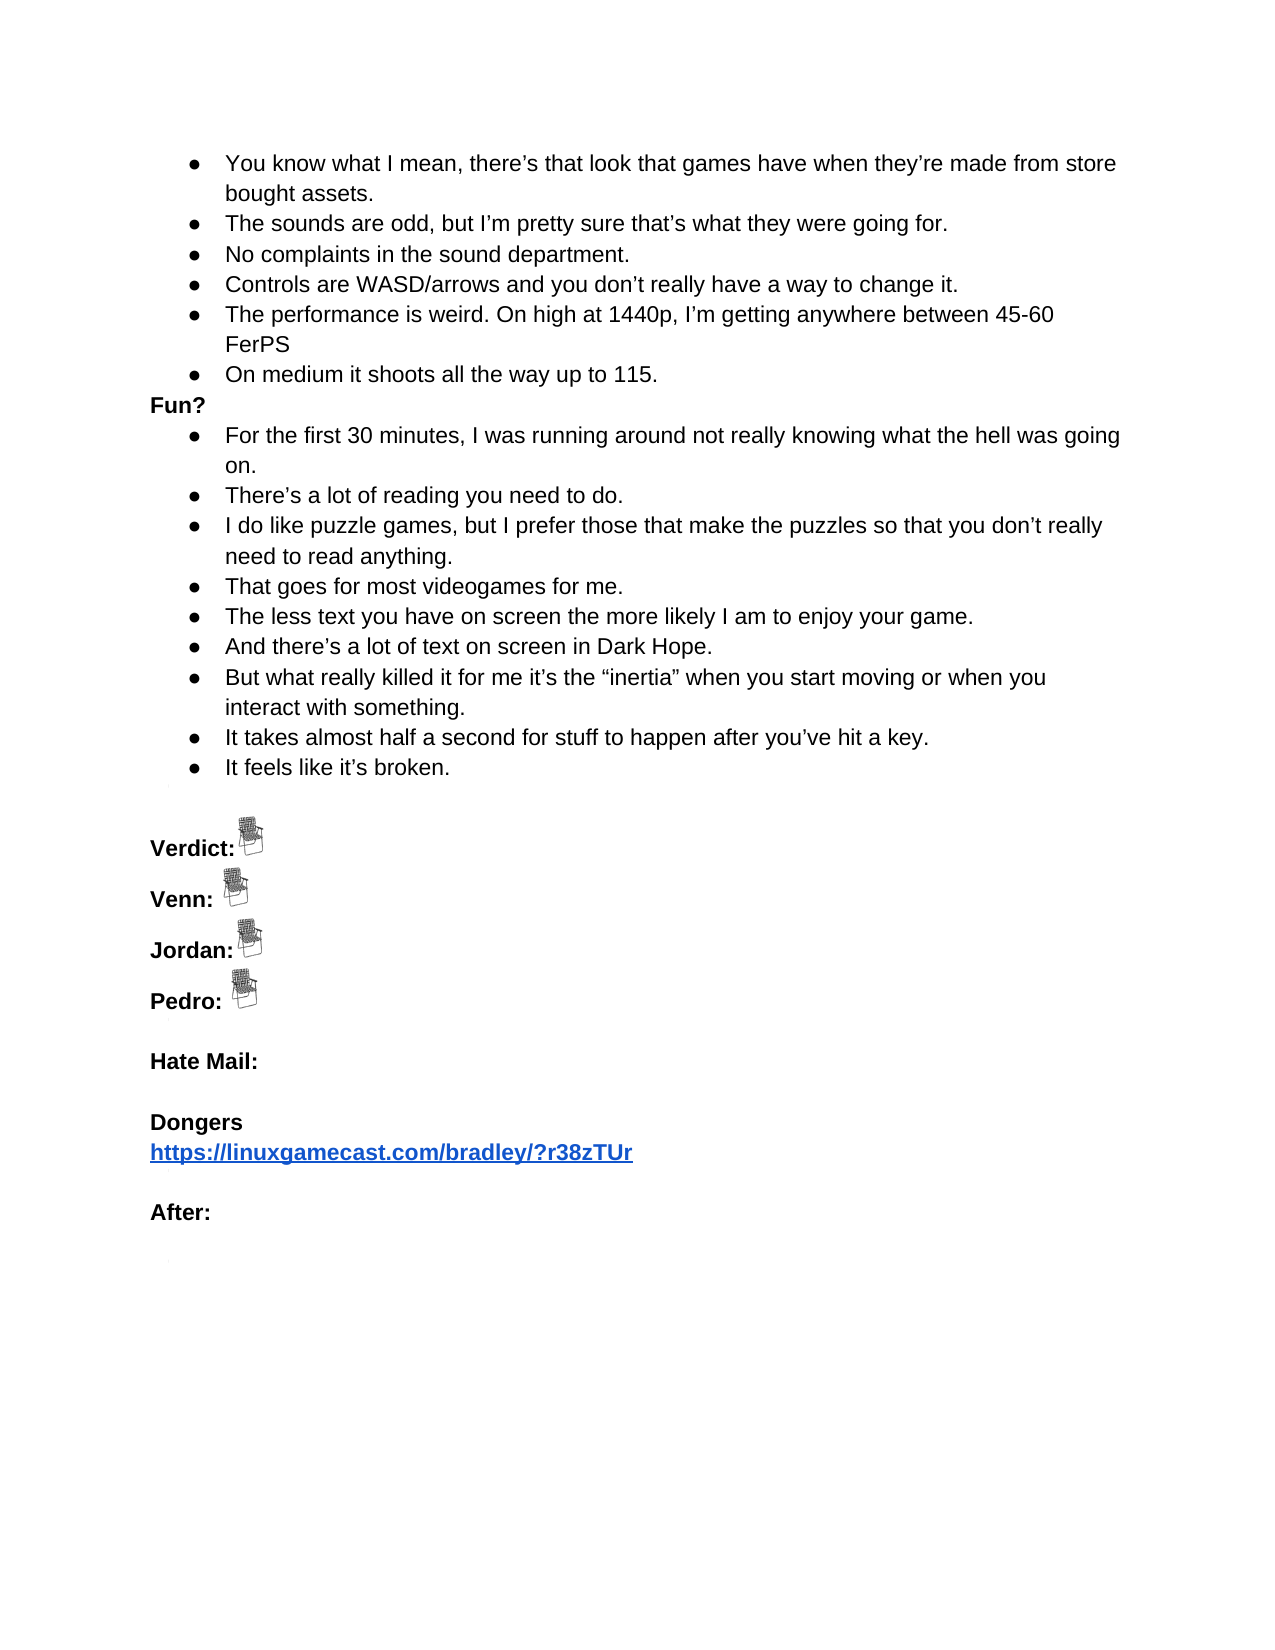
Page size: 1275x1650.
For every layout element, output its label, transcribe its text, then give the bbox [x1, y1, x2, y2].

list No complaints in the sound department. [187, 241, 1125, 267]
list It takes almost half a second for stuff to happen after you’ve hit a key. [187, 724, 1125, 750]
list But what really killed it for me it’s the “inertia” when you start moving or when you interact with something. [187, 663, 1125, 720]
list That goes for most videogames for me. [187, 573, 1125, 599]
list The less text you have on screen the more likely I am to enjoy your game. [187, 603, 1125, 629]
text Venn: [150, 865, 1125, 912]
list I do like puzzle games, but I prefer those that make the puzzles so that you don’t really need to read anything. [187, 512, 1125, 569]
list For the first 30 minutes, I was running around not really knowing what the hell was going on. [187, 422, 1125, 478]
list It feels like it’s broken. [187, 754, 1125, 781]
picture [228, 967, 261, 1010]
picture [234, 916, 266, 959]
list Controls are WASD/arrows and you don’t really have a way to change it. [187, 271, 1125, 297]
list And there’s a lot of text on screen in Dark Hope. [187, 633, 1125, 660]
text Hate Mail: [150, 1048, 1125, 1074]
text After: [150, 1199, 1125, 1226]
list The performance is weird. On high at 1440p, I’m getting anywhere between 45-60 FerPS [187, 301, 1125, 358]
list On medium it shoots all the way up to 115. [187, 361, 1125, 388]
picture [235, 814, 267, 857]
picture [220, 865, 252, 908]
list The sounds are odd, but I’m pretty sure that’s what they were going for. [187, 210, 1125, 237]
text Jordan: Pedro: [150, 916, 1125, 1014]
text https://linuxgamecast.com/bradley/?r38zTUr [150, 1139, 1125, 1165]
list There’s a lot of reading you need to do. [187, 482, 1125, 509]
text Fun? [150, 392, 1125, 418]
text Verdict: [150, 814, 1125, 862]
list You know what I mean, there’s that look that games have when they’re made from store bought assets. [187, 150, 1125, 207]
text Dongers [150, 1108, 1125, 1135]
